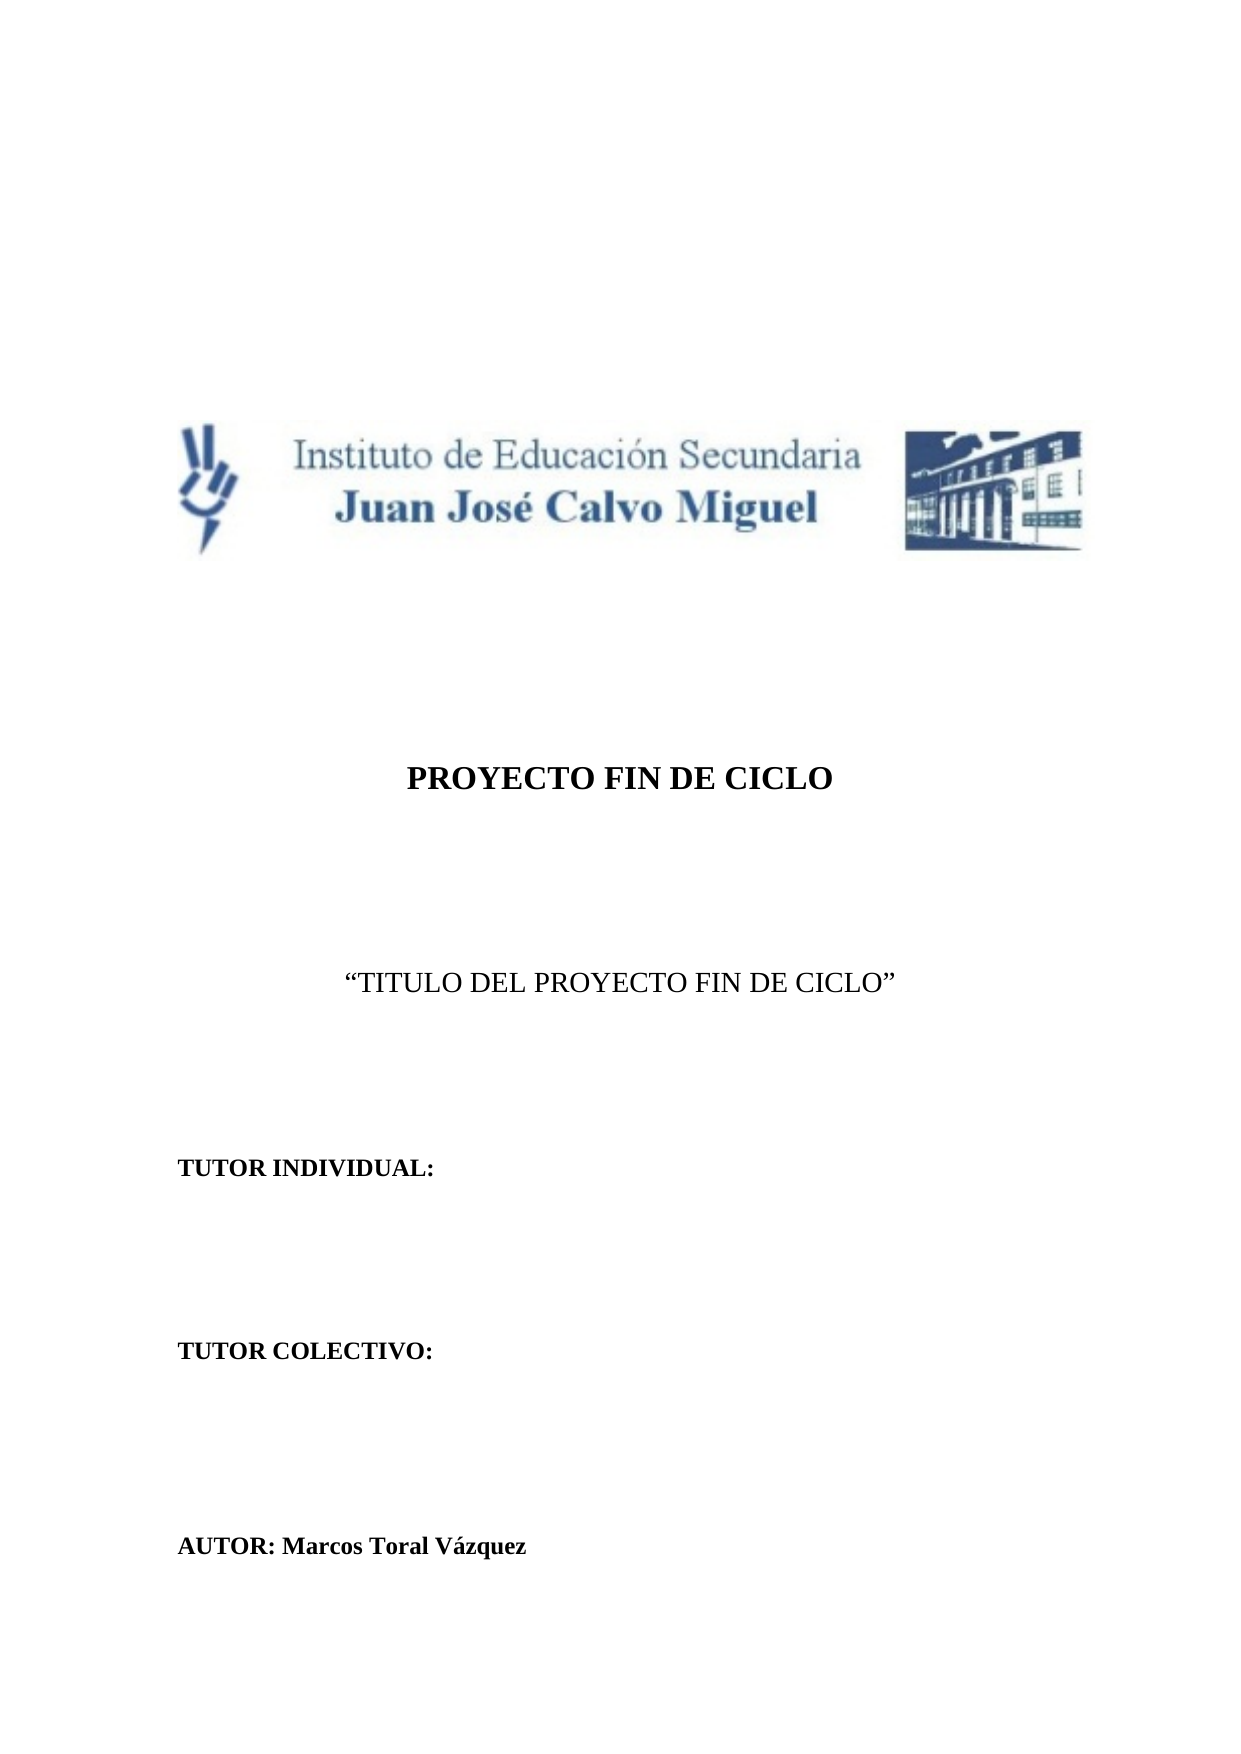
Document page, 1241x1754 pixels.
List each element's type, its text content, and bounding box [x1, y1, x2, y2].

table_header [166, 643, 616, 671]
text “TITULO DEL PROYECTO FIN DE CICLO” [177, 965, 1063, 998]
text PROYECTO FIN DE CICLO [177, 758, 1063, 797]
text AUTOR: Marcos Toral Vázquez [177, 1531, 1063, 1560]
text TUTOR COLECTIVO: [177, 1336, 1063, 1365]
picture [177, 413, 1095, 561]
text TUTOR INDIVIDUAL: [177, 1153, 1063, 1182]
table_header [616, 643, 1034, 671]
